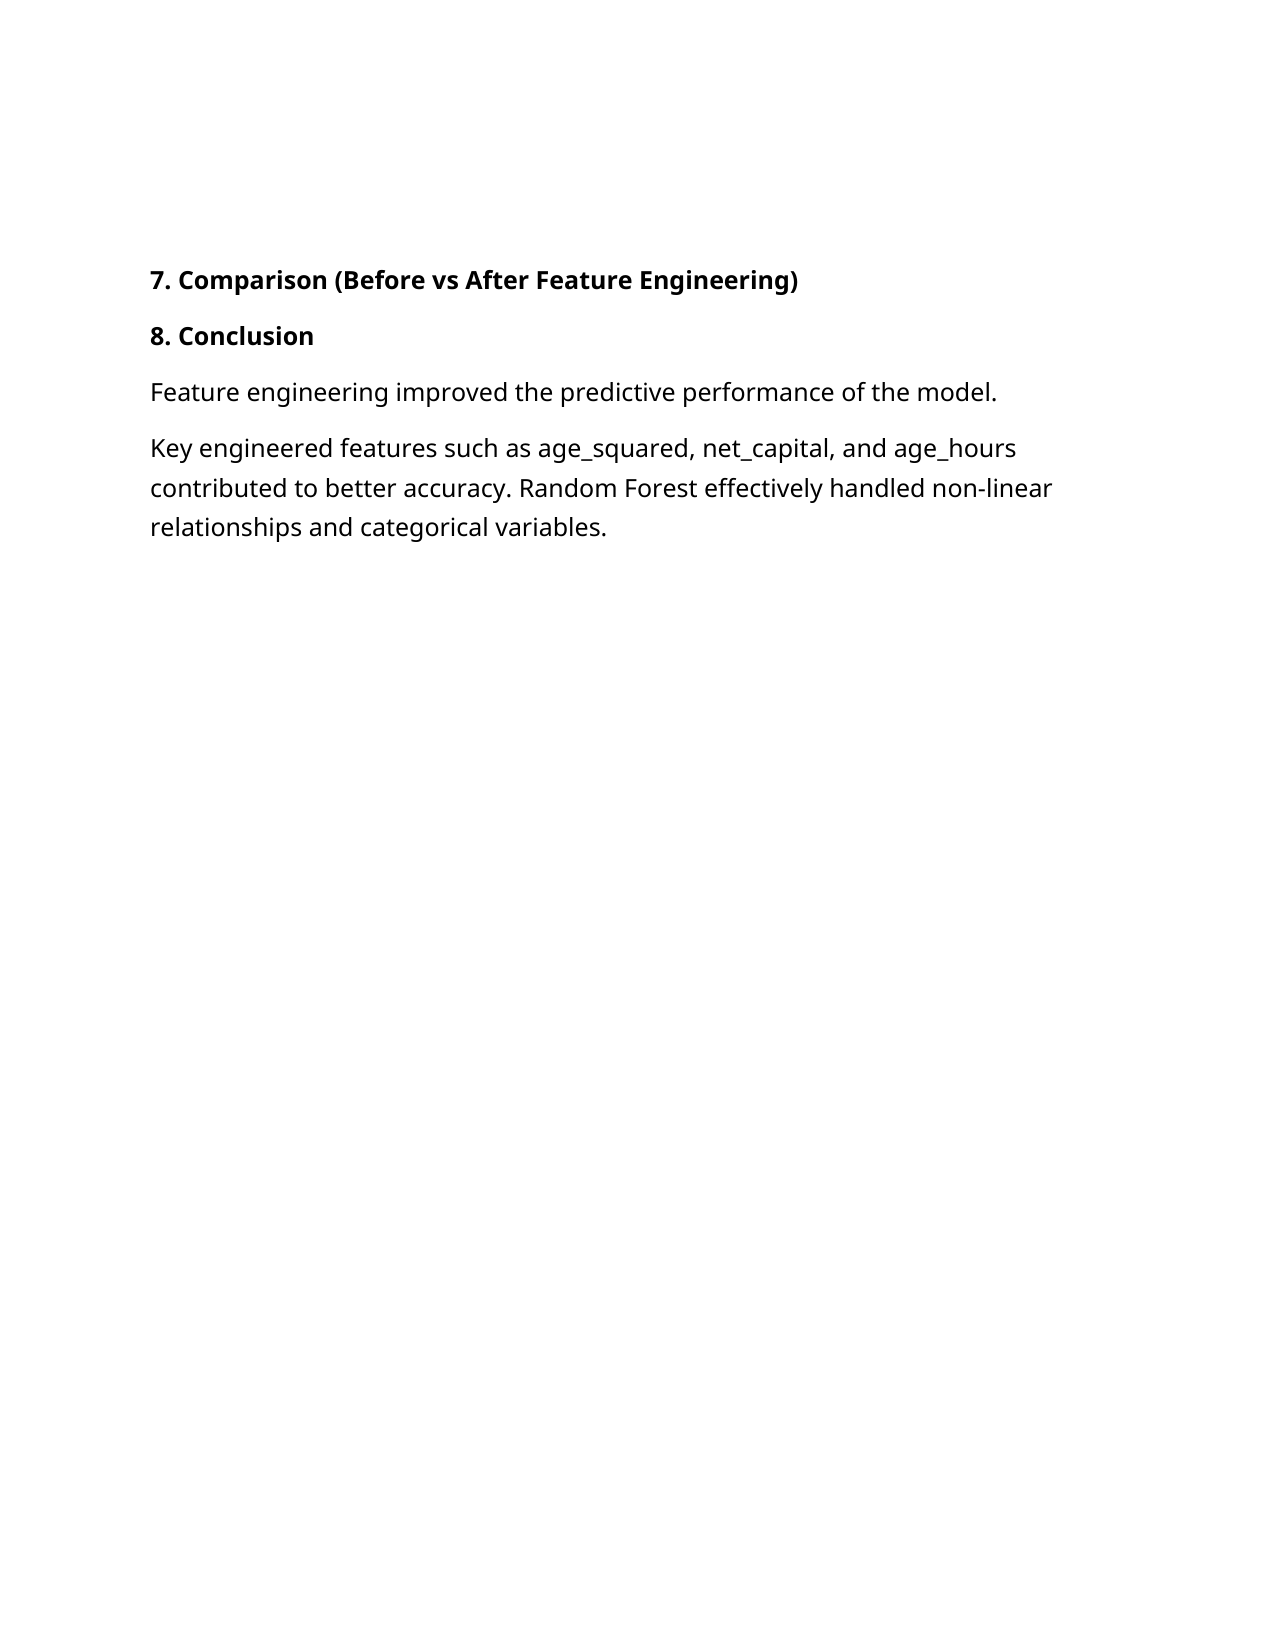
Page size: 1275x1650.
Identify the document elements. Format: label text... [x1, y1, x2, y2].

text Feature engineering improved the predictive performance of the model. [150, 374, 1125, 409]
text 7. Comparison (Before vs After Feature Engineering) [150, 262, 1125, 296]
text 8. Conclusion [150, 318, 1125, 352]
text Key engineered features such as age_squared, net_capital, and age_hours contributed to better accuracy. Random Forest effectively handled non-linear relationships and categorical variables. [150, 431, 1125, 544]
